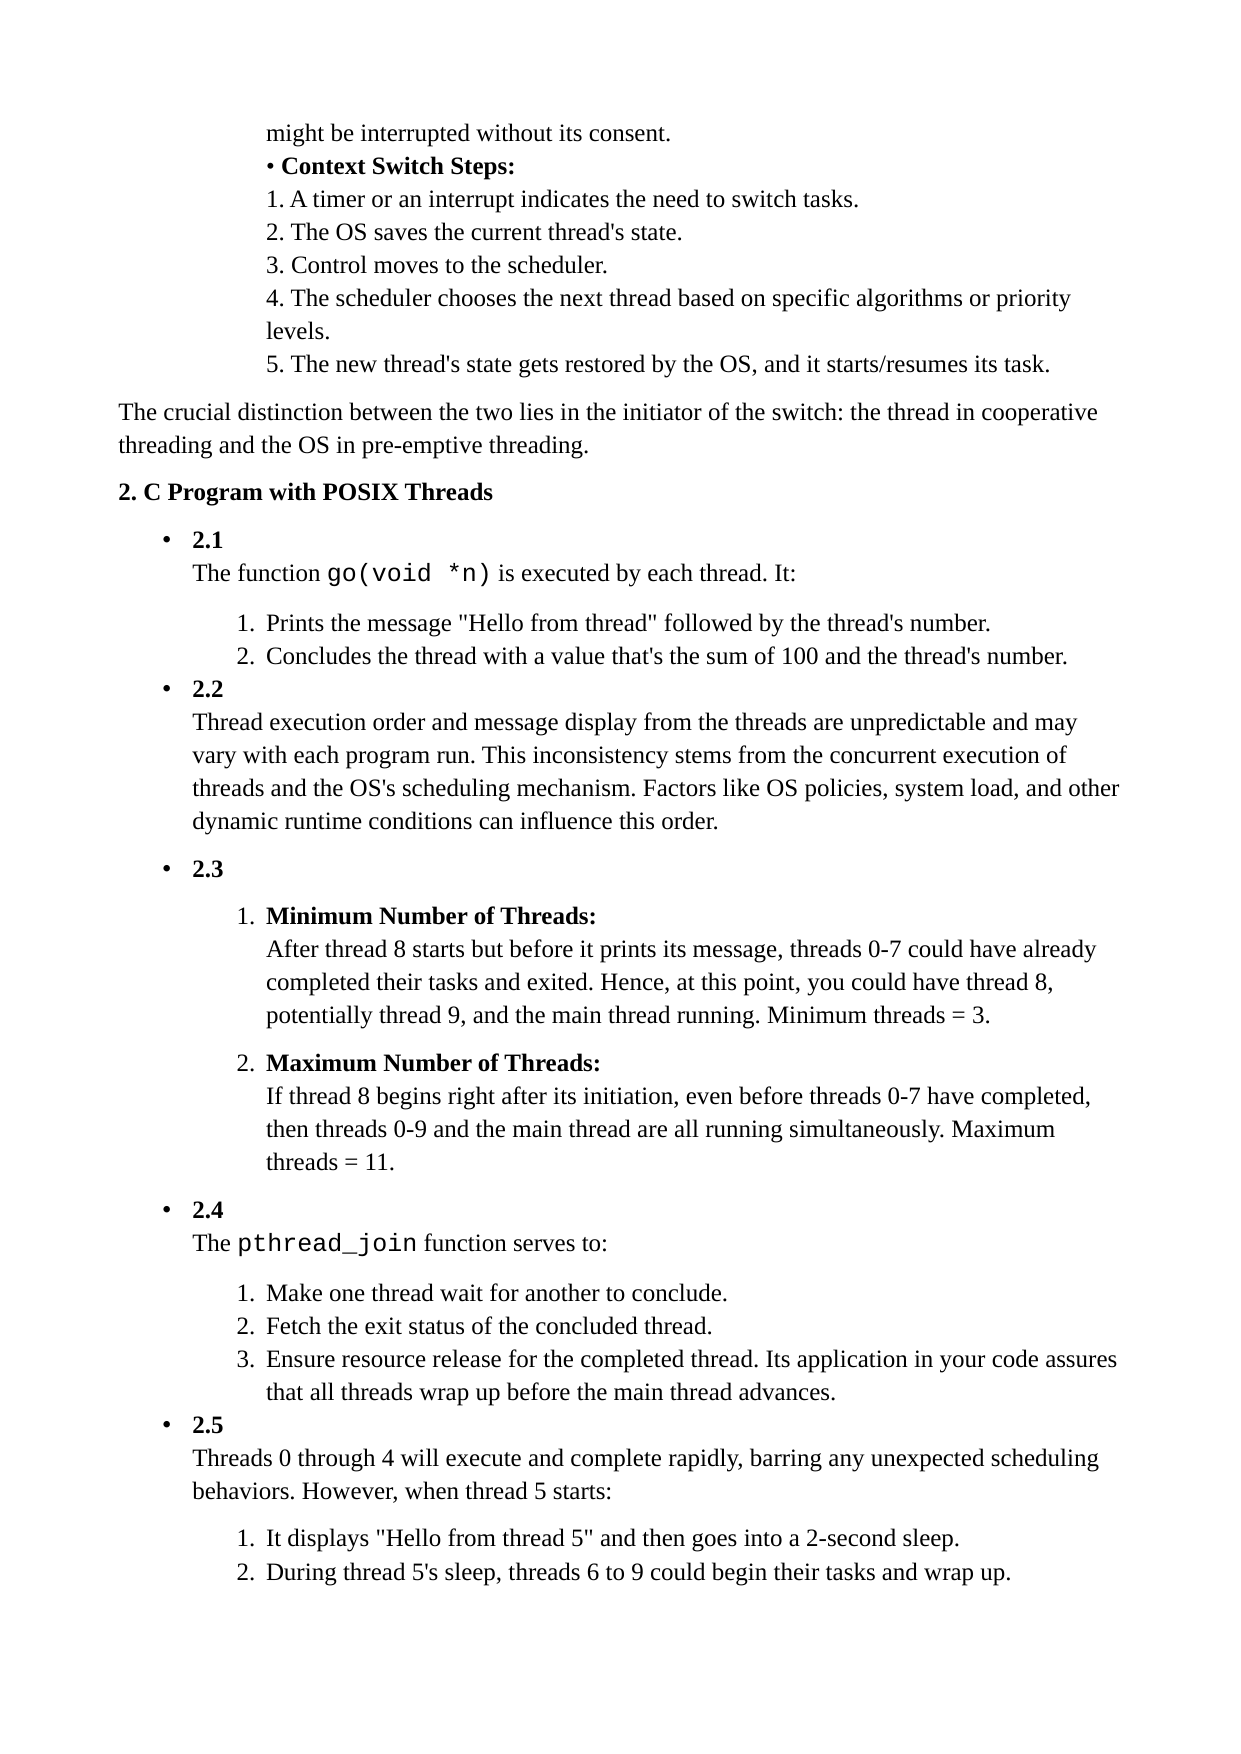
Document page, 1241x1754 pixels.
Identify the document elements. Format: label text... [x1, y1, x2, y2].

list Concludes the thread with a value that's the sum of 100 and the thread's number. [236, 641, 1122, 670]
list 2.3 [162, 854, 1122, 883]
list 2.2 Thread execution order and message display from the threads are unpredictable and may vary with each program run. This inconsistency stems from the concurrent execution of threads and the OS's scheduling mechanism. Factors like OS policies, system load, and other dynamic runtime conditions can influence this order. [162, 674, 1122, 835]
text 2. C Program with POSIX Threads [118, 477, 1122, 506]
list Minimum Number of Threads: After thread 8 starts but before it prints its message, threads 0-7 could have already completed their tasks and exited. Hence, at this point, you could have thread 8, potentially thread 9, and the main thread running. Minimum threads = 3. [236, 901, 1122, 1029]
list 2.4 The pthread_join function serves to: [162, 1195, 1122, 1259]
list Prints the message "Hello from thread" followed by the thread's number. [236, 608, 1122, 637]
list Fetch the exit status of the concluded thread. [236, 1311, 1122, 1339]
list 2.1 The function go(void *n) is executed by each thread. It: [162, 525, 1122, 589]
list Ensure resource release for the completed thread. Its application in your code assures that all threads wrap up before the main thread advances. [236, 1344, 1122, 1406]
list Make one thread wait for another to conclude. [236, 1278, 1122, 1307]
list might be interrupted without its consent. • Context Switch Steps: 1. A timer or an interrupt indicates the need to switch tasks. 2. The OS saves the current thread's state. 3. Control moves to the scheduler. 4. The scheduler chooses the next thread based on specific algorithms or priority levels. 5. The new thread's state gets restored by the OS, and it starts/resumes its task. [236, 118, 1122, 378]
list During thread 5's sleep, threads 6 to 9 could begin their tasks and wrap up. [236, 1557, 1122, 1585]
list Maximum Number of Threads: If thread 8 begins right after its initiation, even before threads 0-7 have completed, then threads 0-9 and the main thread are all running simultaneously. Maximum threads = 11. [236, 1048, 1122, 1176]
text The crucial distinction between the two lies in the initiator of the switch: the thread in cooperative threading and the OS in pre-emptive threading. [118, 397, 1122, 459]
list It displays "Hello from thread 5" and then goes into a 2-second sleep. [236, 1523, 1122, 1552]
list 2.5 Threads 0 through 4 will execute and complete rapidly, barring any unexpected scheduling behaviors. However, when thread 5 starts: [162, 1410, 1122, 1505]
